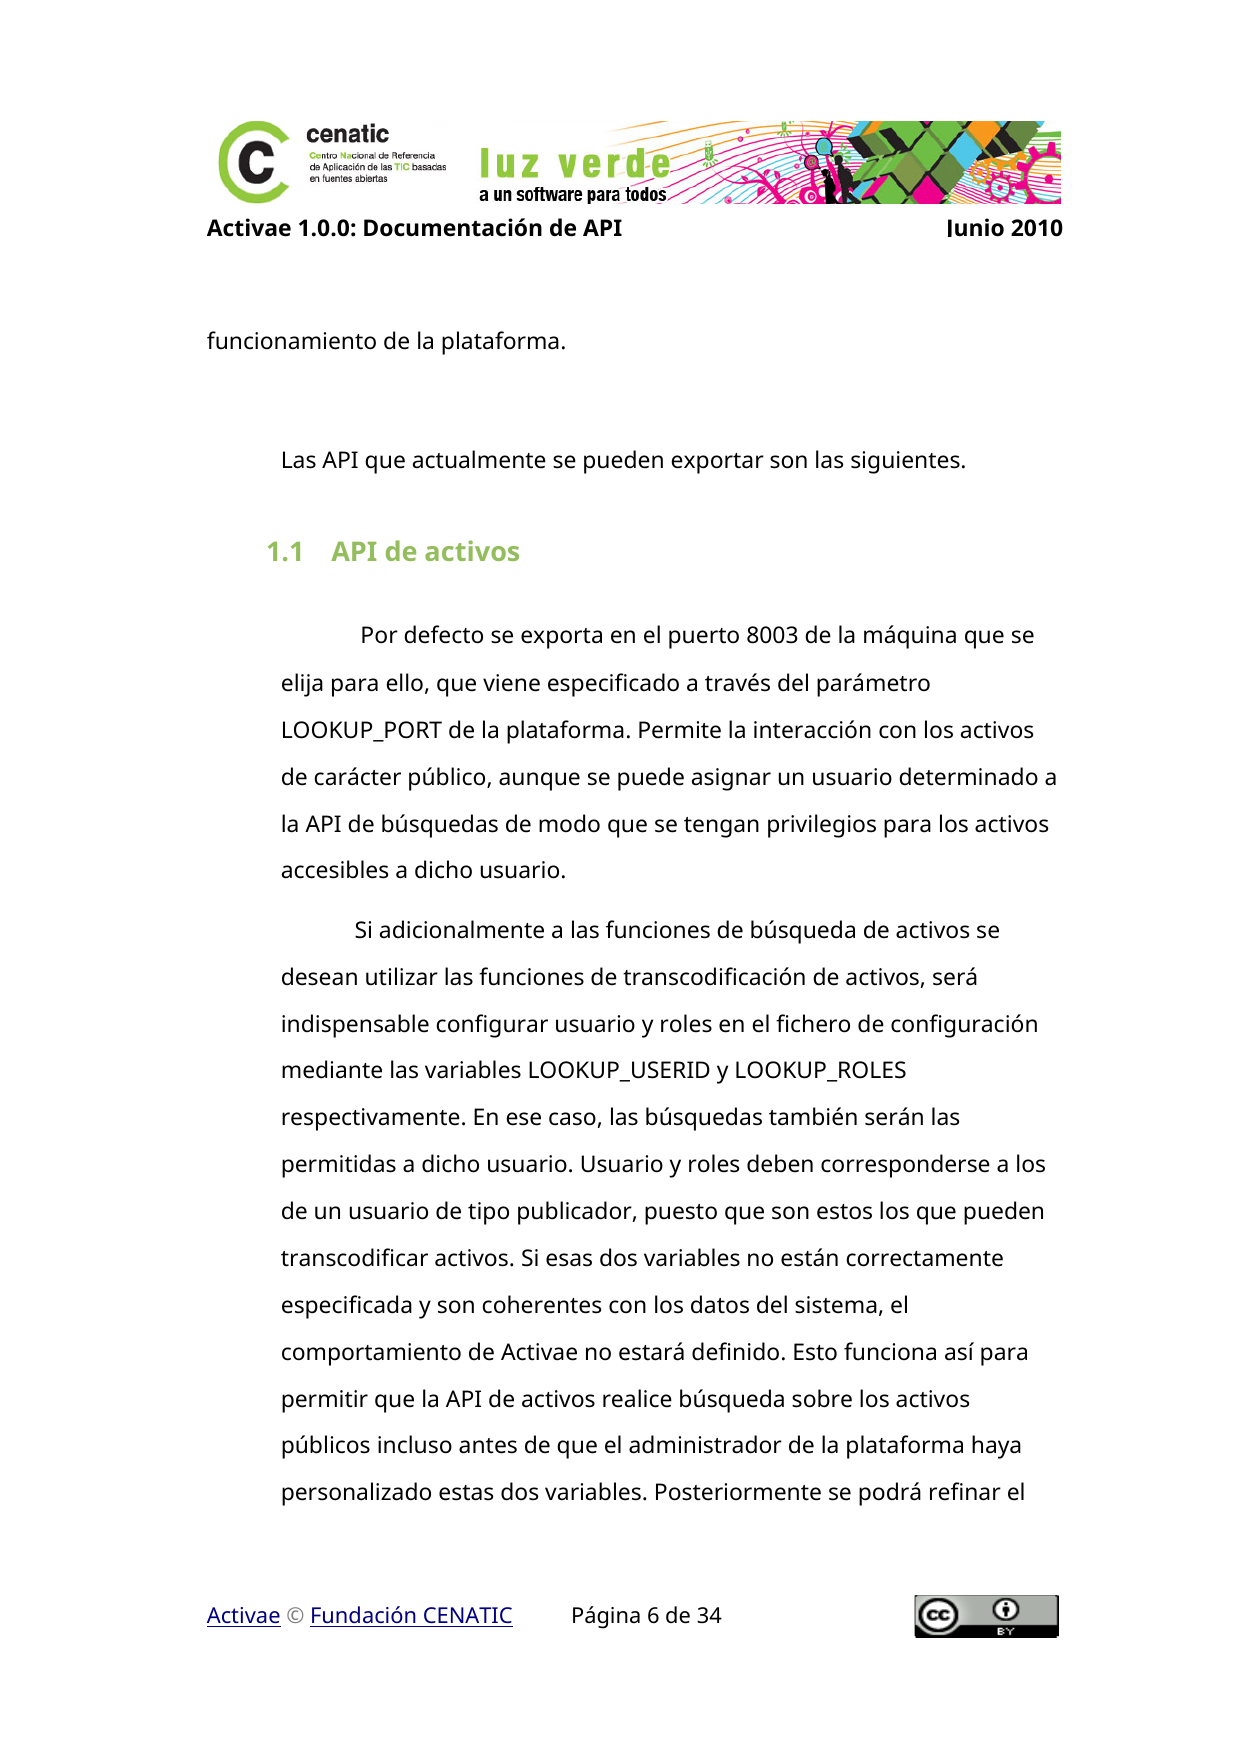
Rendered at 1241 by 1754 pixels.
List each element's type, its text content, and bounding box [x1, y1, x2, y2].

picture [211, 121, 1061, 204]
text funcionamiento de la plataforma. [207, 325, 1063, 356]
text Las API que actualmente se pueden exportar son las siguientes. [207, 443, 1063, 475]
text Por defecto se exporta en el puerto 8003 de la máquina que se elija para ello, que viene especificado a través del parámetro LOOKUP_PORT de la plataforma. Permite la interacción con los activos de carácter público, aunque se puede asignar un usuario determinado a la API de búsquedas de modo que se tengan privilegios para los activos accesibles a dicho usuario. [281, 617, 1063, 886]
picture [914, 1595, 1059, 1638]
subtitle API de activos [207, 532, 1063, 569]
text Si adicionalmente a las funciones de búsqueda de activos se desean utilizar las funciones de transcodificación de activos, será indispensable configurar usuario y roles en el fichero de configuración mediante las variables LOOKUP_USERID y LOOKUP_ROLES respectivamente. En ese caso, las búsquedas también serán las permitidas a dicho usuario. Usuario y roles deben corresponderse a los de un usuario de tipo publicador, puesto que son estos los que pueden transcodificar activos. Si esas dos variables no están correctamente especificada y son coherentes con los datos del sistema, el comportamiento de Activae no estará definido. Esto funciona así para permitir que la API de activos realice búsqueda sobre los activos públicos incluso antes de que el administrador de la plataforma haya personalizado estas dos variables. Posteriormente se podrá refinar el [281, 914, 1063, 1507]
